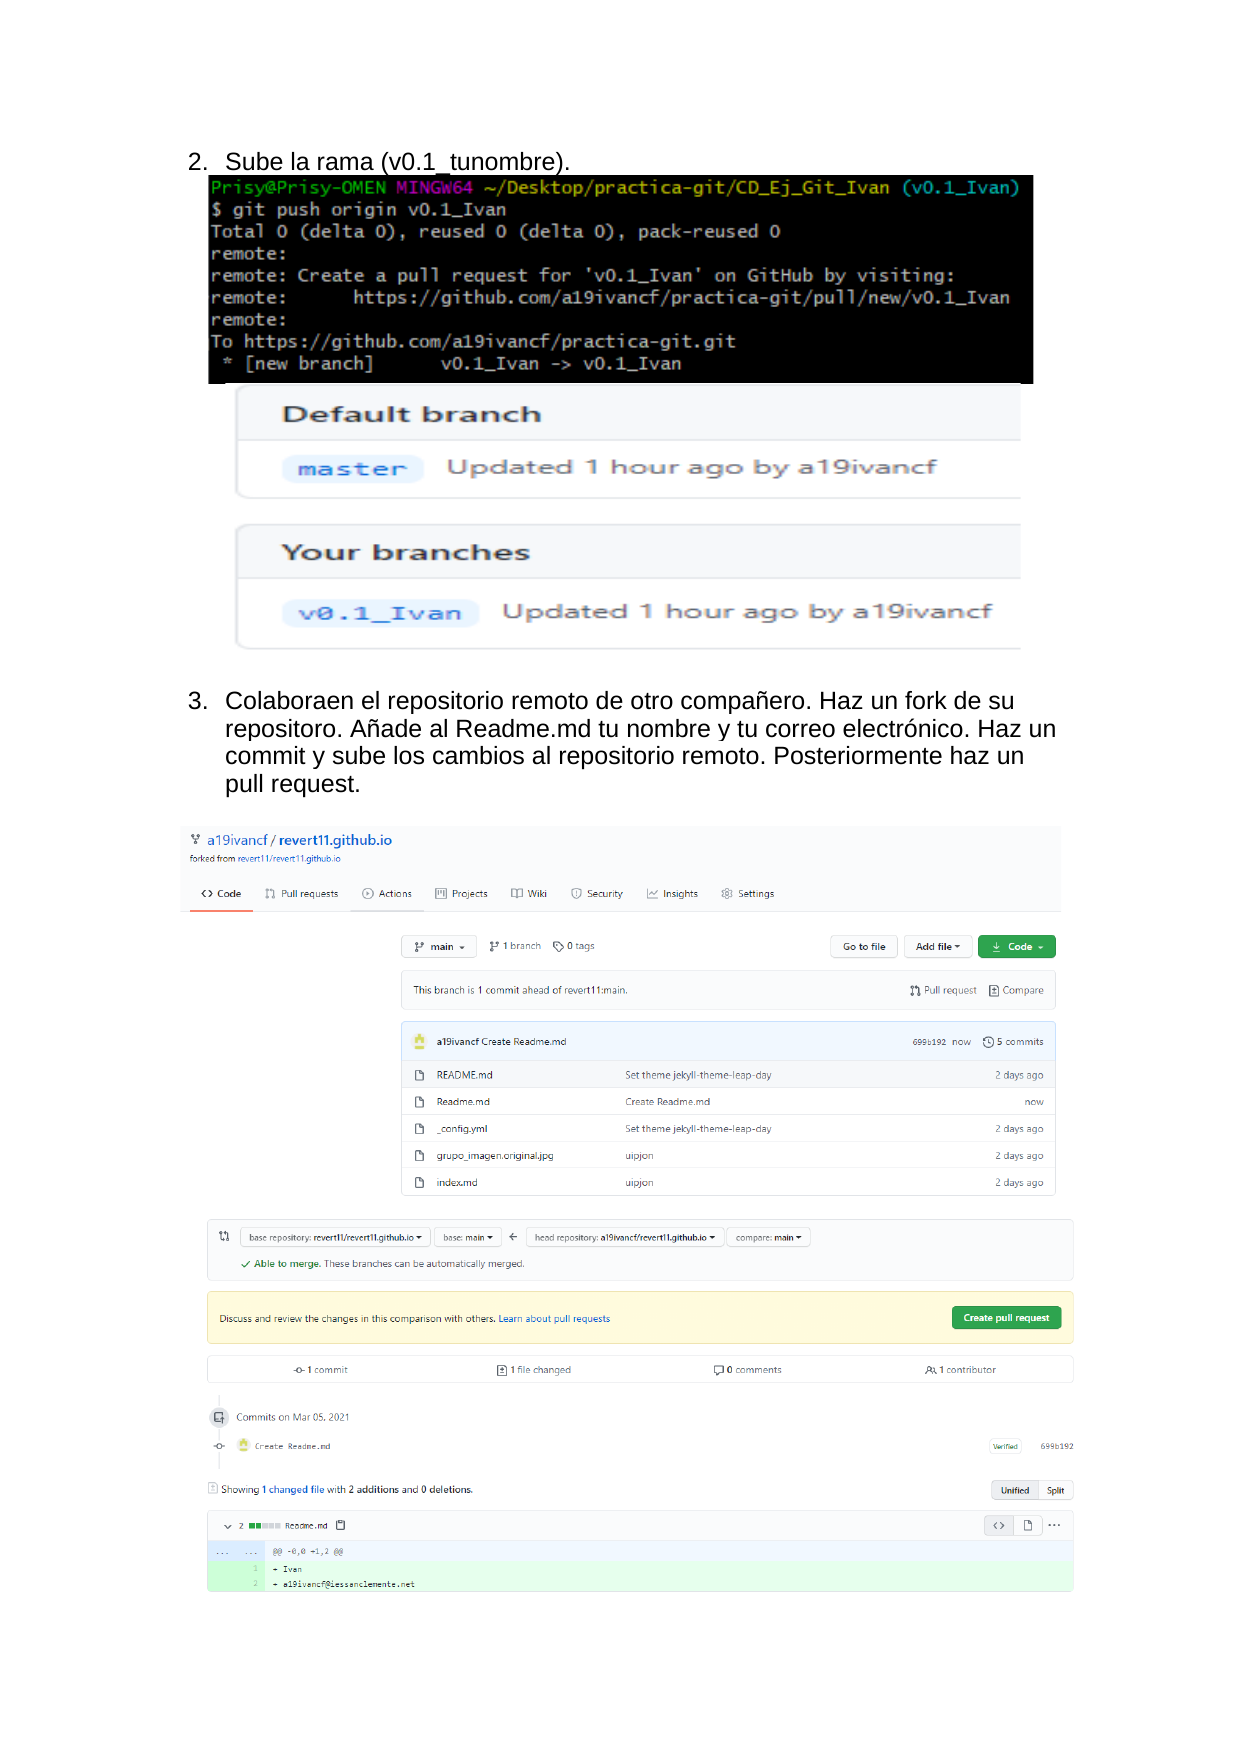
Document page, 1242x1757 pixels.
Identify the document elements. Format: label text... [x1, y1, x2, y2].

list Colaboraen el repositorio remoto de otro compañero. Haz un fork de su repositoro. Añade al Readme.md tu nombre y tu correo electrónico. Haz un commit y sube los cambios al repositorio remoto. Posteriormente haz un pull request. [188, 688, 1069, 797]
picture [204, 1215, 1086, 1601]
picture [208, 175, 1034, 656]
list Sube la rama (v0.1_tunombre). [188, 147, 1092, 176]
picture [180, 826, 1062, 1197]
